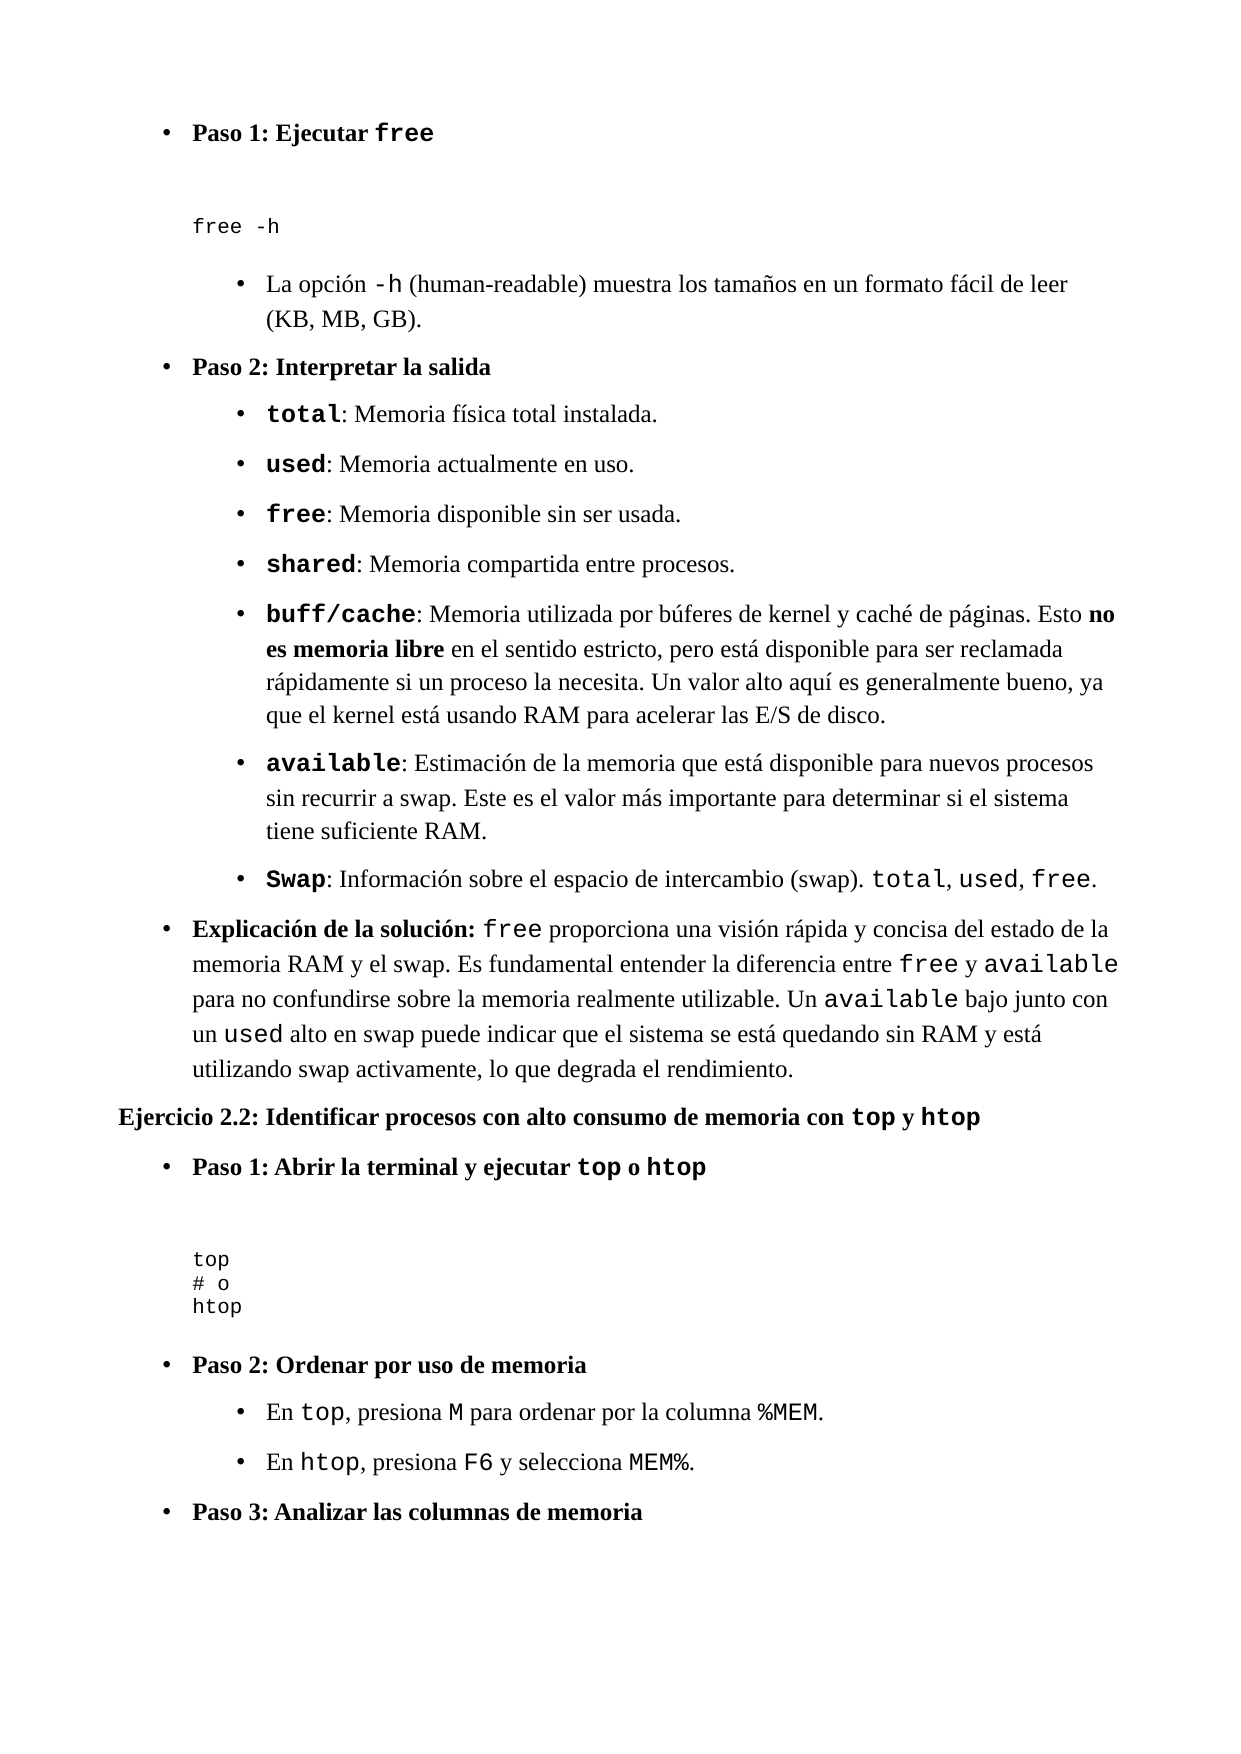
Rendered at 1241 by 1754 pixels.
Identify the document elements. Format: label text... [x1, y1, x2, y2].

list Swap: Información sobre el espacio de intercambio (swap). total, used, free. [236, 864, 1122, 894]
list La opción -h (human-readable) muestra los tamaños en un formato fácil de leer (KB, MB, GB). [236, 269, 1122, 333]
list En htop, presiona F6 y selecciona MEM%. [236, 1447, 1122, 1478]
list Paso 1: Ejecutar free [162, 118, 1122, 149]
list Paso 1: Abrir la terminal y ejecutar top o htop [162, 1152, 1122, 1182]
list used: Memoria actualmente en uso. [236, 449, 1122, 480]
list htop [162, 1297, 1122, 1320]
list Paso 2: Interpretar la salida [162, 352, 1122, 380]
list Explicación de la solución: free proporciona una visión rápida y concisa del estado de la memoria RAM y el swap. Es fundamental entender la diferencia entre free y available para no confundirse sobre la memoria realmente utilizable. Un available bajo junto con un used alto en swap puede indicar que el sistema se está quedando sin RAM y está utilizando swap activamente, lo que degrada el rendimiento. [162, 914, 1122, 1083]
list available: Estimación de la memoria que está disponible para nuevos procesos sin recurrir a swap. Este es el valor más importante para determinar si el sistema tiene suficiente RAM. [236, 748, 1122, 845]
list free -h [162, 216, 1122, 239]
list En top, presiona M para ordenar por la columna %MEM. [236, 1397, 1122, 1428]
list buff/cache: Memoria utilizada por búferes de kernel y caché de páginas. Esto no es memoria libre en el sentido estricto, pero está disponible para ser reclamada rápidamente si un proceso la necesita. Un valor alto aquí es generalmente bueno, ya que el kernel está usando RAM para acelerar las E/S de disco. [236, 599, 1122, 729]
text Ejercicio 2.2: Identificar procesos con alto consumo de memoria con top y htop [118, 1102, 1122, 1132]
list top [162, 1249, 1122, 1273]
list free: Memoria disponible sin ser usada. [236, 499, 1122, 530]
list Paso 3: Analizar las columnas de memoria [162, 1497, 1122, 1526]
list total: Memoria física total instalada. [236, 399, 1122, 430]
list Paso 2: Ordenar por uso de memoria [162, 1350, 1122, 1378]
list shared: Memoria compartida entre procesos. [236, 549, 1122, 580]
list # o [162, 1273, 1122, 1297]
